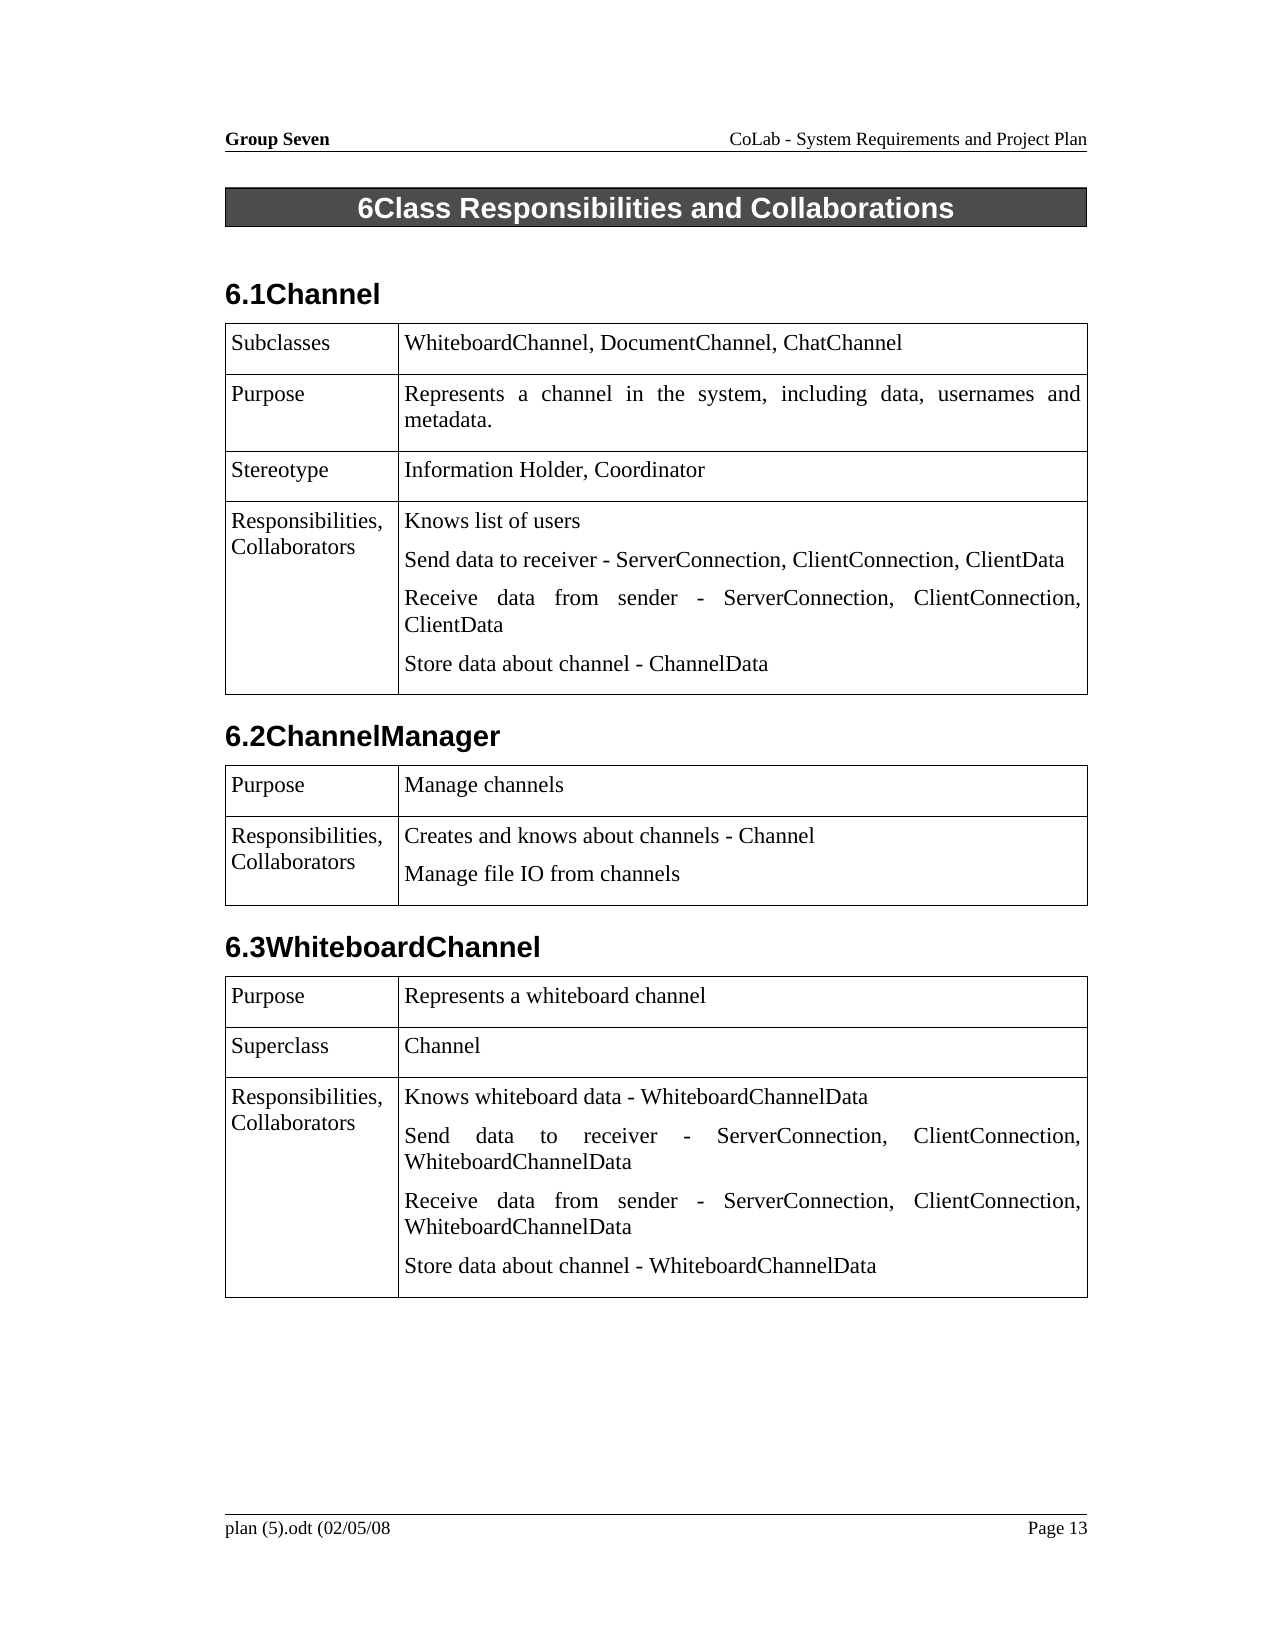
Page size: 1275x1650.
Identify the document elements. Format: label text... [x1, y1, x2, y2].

table_cell Responsibilities, Collaborators [226, 817, 398, 905]
table_cell Creates and knows about channels - Channel Manage file IO from channels [399, 817, 1087, 905]
table_cell Superclass [226, 1028, 398, 1077]
table_cell Purpose [226, 375, 398, 451]
table_cell Knows list of users Send data to receiver - ServerConnection, ClientConnection, ClientData Receive data from sender - ServerConnection, ClientConnection, ClientData Store data about channel - ChannelData [399, 502, 1087, 694]
table_cell Channel [399, 1028, 1087, 1077]
table_cell Knows whiteboard data - WhiteboardChannelData Send data to receiver - ServerConnection, ClientConnection, WhiteboardChannelData Receive data from sender - ServerConnection, ClientConnection, WhiteboardChannelData Store data about channel - WhiteboardChannelData [399, 1078, 1087, 1297]
subtitle ChannelManager [225, 719, 1087, 753]
table_header Represents a whiteboard channel [399, 977, 1087, 1027]
table_header Manage channels [399, 766, 1087, 816]
subtitle WhiteboardChannel [225, 930, 1087, 964]
table_cell Responsibilities, Collaborators [226, 502, 398, 694]
subtitle Channel [225, 277, 1087, 311]
table_cell Represents a channel in the system, including data, usernames and metadata. [399, 375, 1087, 451]
table_header Purpose [226, 977, 398, 1027]
table_header WhiteboardChannel, DocumentChannel, ChatChannel [399, 324, 1087, 374]
table_header Subclasses [226, 324, 398, 374]
table_cell Information Holder, Coordinator [399, 452, 1087, 501]
table_header Purpose [226, 766, 398, 816]
table_cell Stereotype [226, 452, 398, 501]
table_cell Responsibilities, Collaborators [226, 1078, 398, 1297]
subtitle Class Responsibilities and Collaborations [226, 189, 1086, 226]
